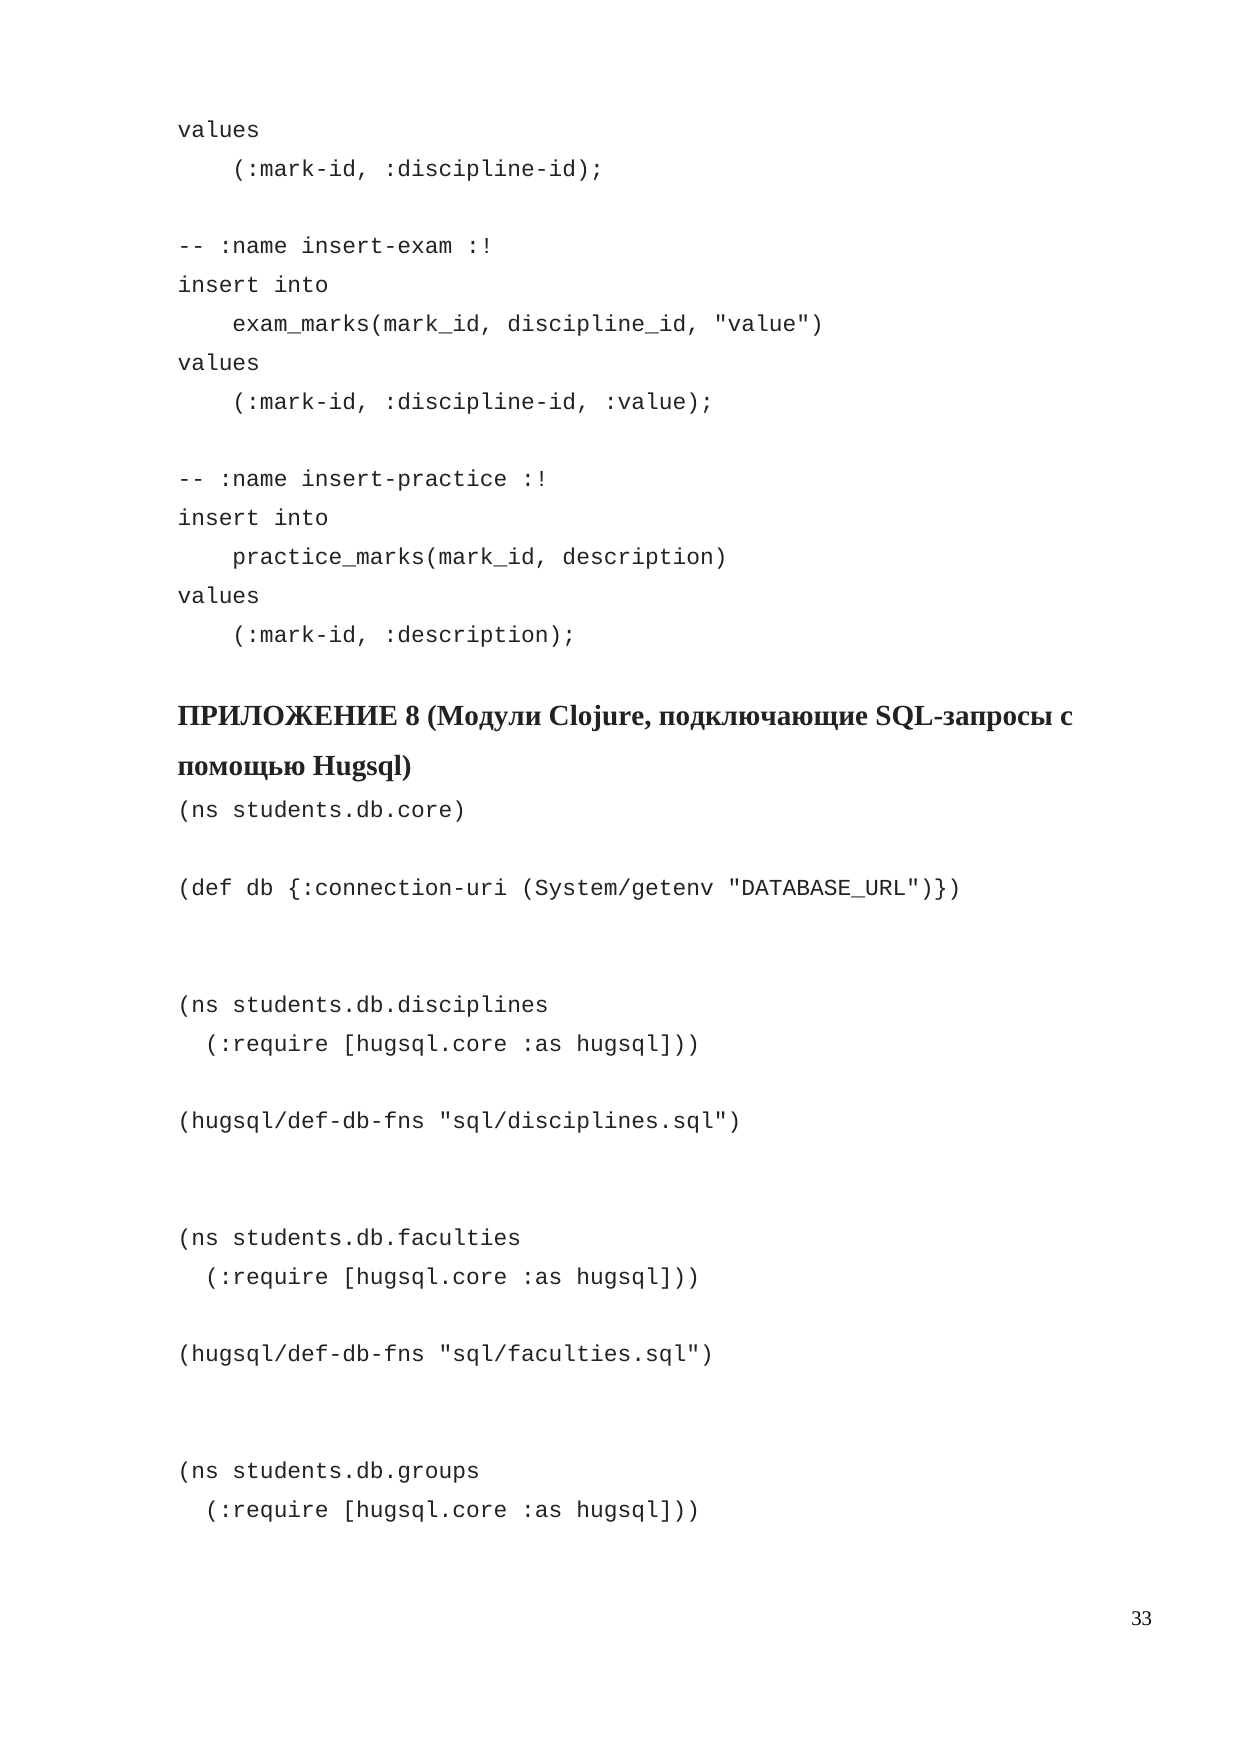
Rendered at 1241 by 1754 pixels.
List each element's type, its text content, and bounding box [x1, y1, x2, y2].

text (def db {:connection-uri (System/getenv "DATABASE_URL")}) [177, 876, 1152, 902]
text (:require [hugsql.core :as hugsql])) [177, 1498, 1152, 1524]
text ПРИЛОЖЕНИЕ 8 (Модули Clojure, подключающие SQL-запросы с помощью Hugsql) [177, 698, 1152, 782]
text insert into [177, 507, 1152, 533]
text insert into [177, 273, 1152, 299]
text (:mark-id, :description); [177, 623, 1152, 649]
text values [177, 584, 1152, 610]
text (ns students.db.core) [177, 799, 1152, 825]
text values [177, 351, 1152, 377]
text -- :name insert-practice :! [177, 468, 1152, 494]
text (:require [hugsql.core :as hugsql])) [177, 1032, 1152, 1058]
text (ns students.db.groups [177, 1459, 1152, 1485]
text -- :name insert-exam :! [177, 235, 1152, 261]
text (hugsql/def-db-fns "sql/faculties.sql") [177, 1343, 1152, 1369]
text exam_marks(mark_id, discipline_id, "value") [177, 312, 1152, 338]
text (ns students.db.disciplines [177, 993, 1152, 1019]
text (:mark-id, :discipline-id); [177, 157, 1152, 183]
text (:require [hugsql.core :as hugsql])) [177, 1265, 1152, 1291]
text values [177, 118, 1152, 144]
text (hugsql/def-db-fns "sql/disciplines.sql") [177, 1109, 1152, 1136]
text (ns students.db.faculties [177, 1226, 1152, 1252]
text (:mark-id, :discipline-id, :value); [177, 390, 1152, 416]
text practice_marks(mark_id, description) [177, 546, 1152, 571]
